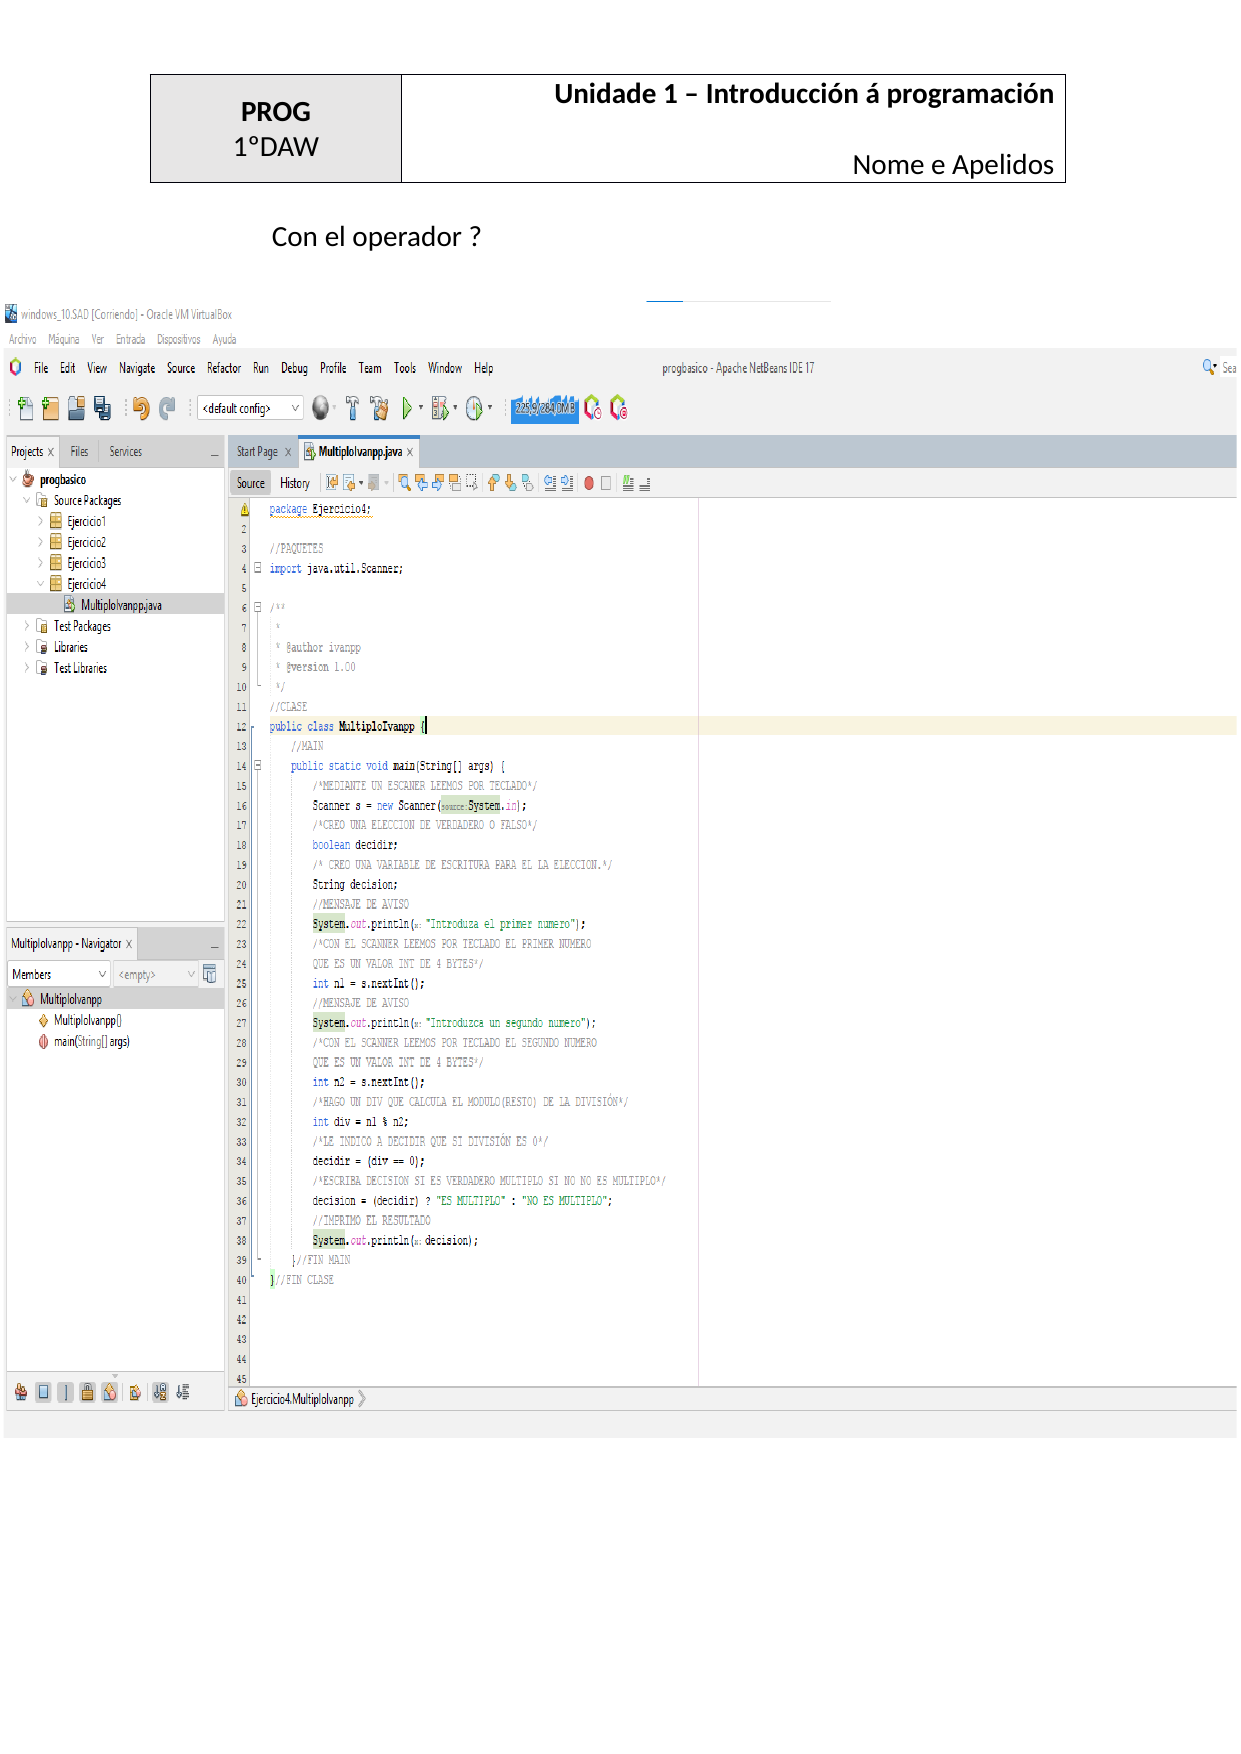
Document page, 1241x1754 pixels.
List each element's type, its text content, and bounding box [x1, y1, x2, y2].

text Con el operador ? [272, 218, 1063, 254]
picture [3, 301, 1237, 1438]
